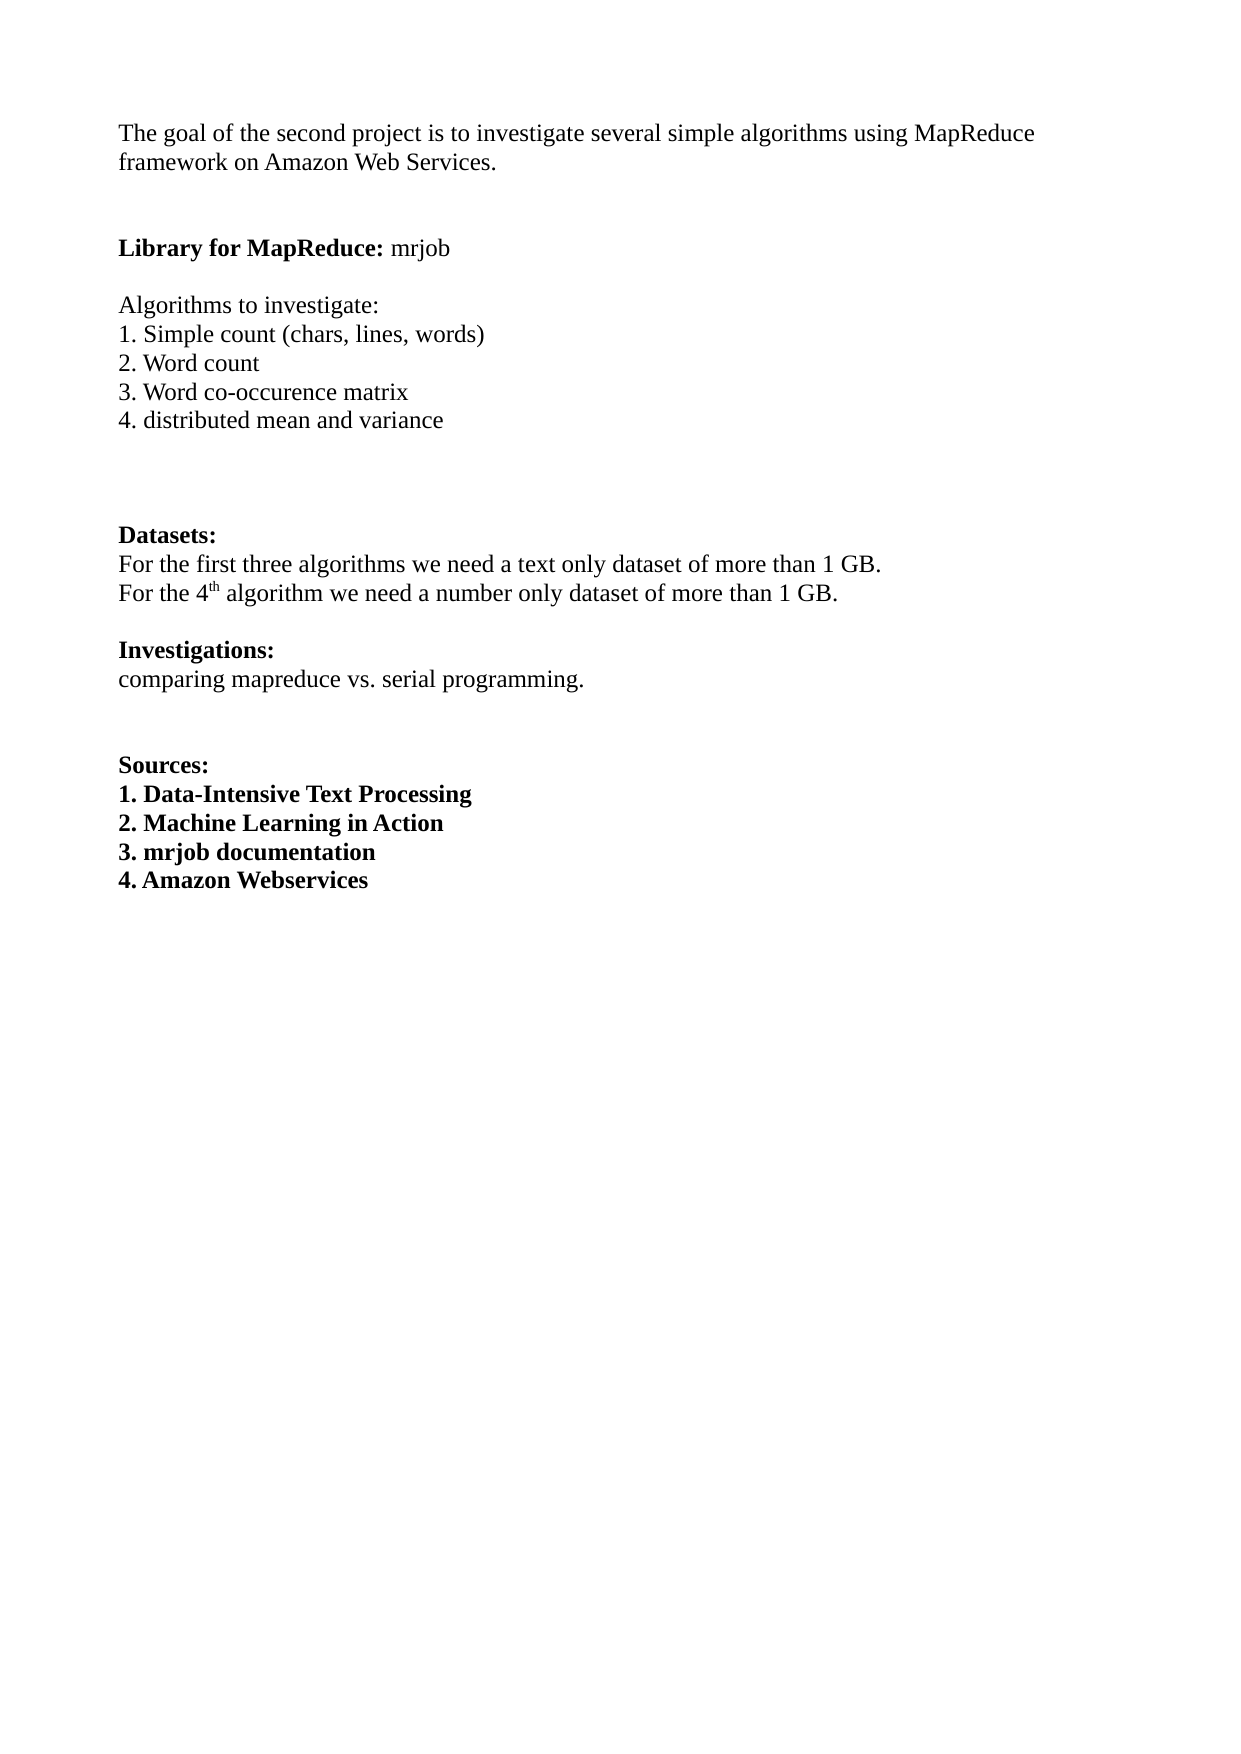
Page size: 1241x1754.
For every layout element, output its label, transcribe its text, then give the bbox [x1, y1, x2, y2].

text 4. distributed mean and variance [118, 406, 1122, 434]
text Library for MapReduce: mrjob [118, 233, 1122, 262]
text 2. Machine Learning in Action [118, 808, 1122, 837]
text 3. Word co-occurence matrix [118, 377, 1122, 406]
text 3. mrjob documentation [118, 837, 1122, 866]
text For the first three algorithms we need a text only dataset of more than 1 GB. [118, 549, 1122, 578]
text 1. Data-Intensive Text Processing [118, 779, 1122, 808]
text comparing mapreduce vs. serial programming. [118, 664, 1122, 693]
text Datasets: [118, 521, 1122, 549]
text 4. Amazon Webservices [118, 866, 1122, 894]
text Investigations: [118, 636, 1122, 664]
text For the 4th algorithm we need a number only dataset of more than 1 GB. [118, 578, 1122, 607]
text The goal of the second project is to investigate several simple algorithms using MapReduce framework on Amazon Web Services. [118, 118, 1122, 176]
text Algorithms to investigate: [118, 291, 1122, 319]
text Sources: [118, 751, 1122, 779]
text 1. Simple count (chars, lines, words) [118, 319, 1122, 348]
text 2. Word count [118, 348, 1122, 377]
